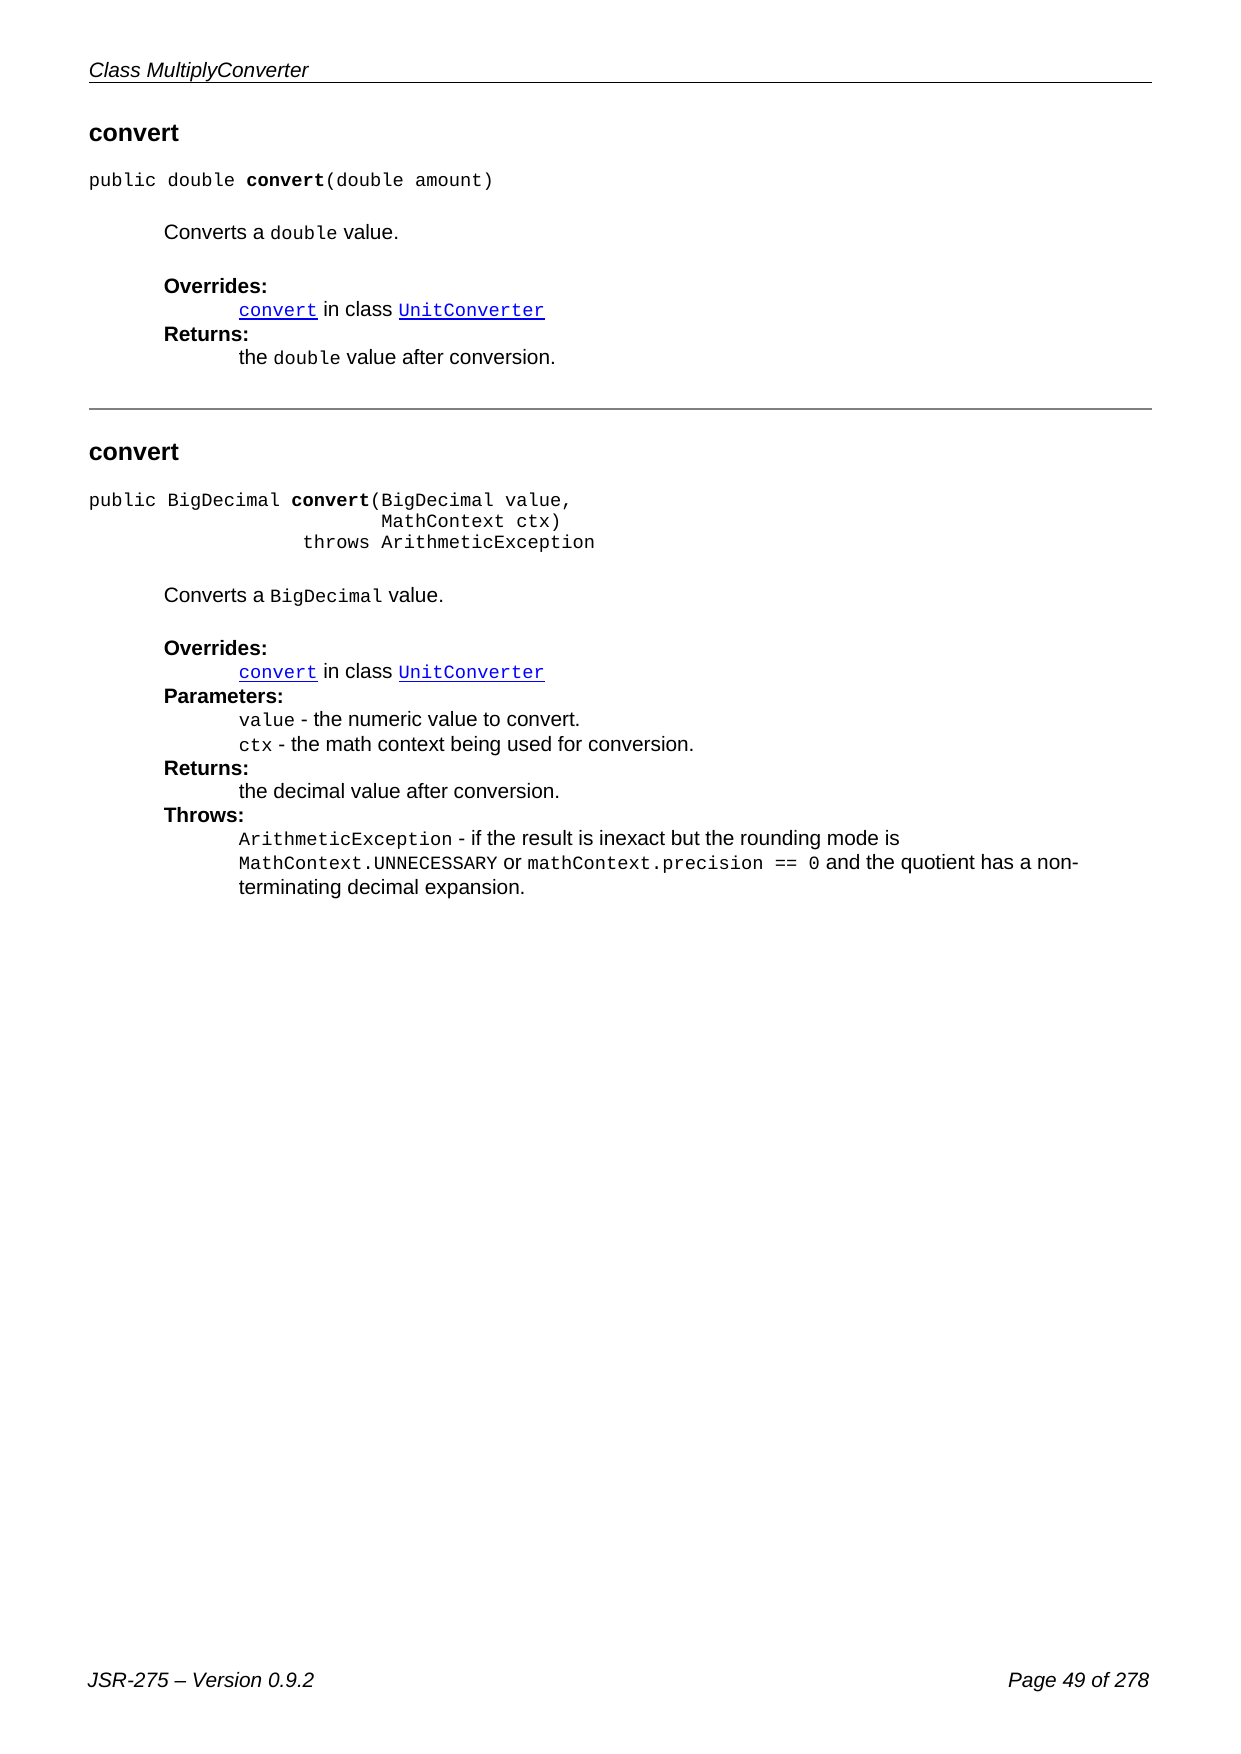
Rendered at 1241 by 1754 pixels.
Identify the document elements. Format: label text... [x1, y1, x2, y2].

text Returns: [163, 322, 1152, 346]
text public double convert(double amount) [88, 171, 1152, 192]
text Converts a double value. [163, 221, 1152, 245]
text value - the numeric value to convert. [238, 708, 1152, 732]
text the double value after conversion. [238, 346, 1152, 370]
text Overrides: [163, 637, 1152, 660]
text Returns: [163, 757, 1152, 780]
text Throws: [163, 803, 1152, 826]
text convert in class UnitConverter [238, 660, 1152, 684]
text ArithmeticException - if the result is inexact but the rounding mode is MathContext.UNNECESSARY or mathContext.precision == 0 and the quotient has a non-terminating decimal expansion. [238, 826, 1152, 899]
text the decimal value after conversion. [238, 780, 1152, 803]
text convert in class UnitConverter [238, 298, 1152, 322]
text Converts a BigDecimal value. [163, 583, 1152, 608]
subtitle convert [88, 118, 1152, 146]
subtitle convert [88, 438, 1152, 466]
text Overrides: [163, 274, 1152, 298]
text public BigDecimal convert(BigDecimal value, MathContext ctx) throws ArithmeticException [88, 490, 1152, 554]
text Parameters: [163, 684, 1152, 708]
text ctx - the math context being used for conversion. [238, 732, 1152, 757]
